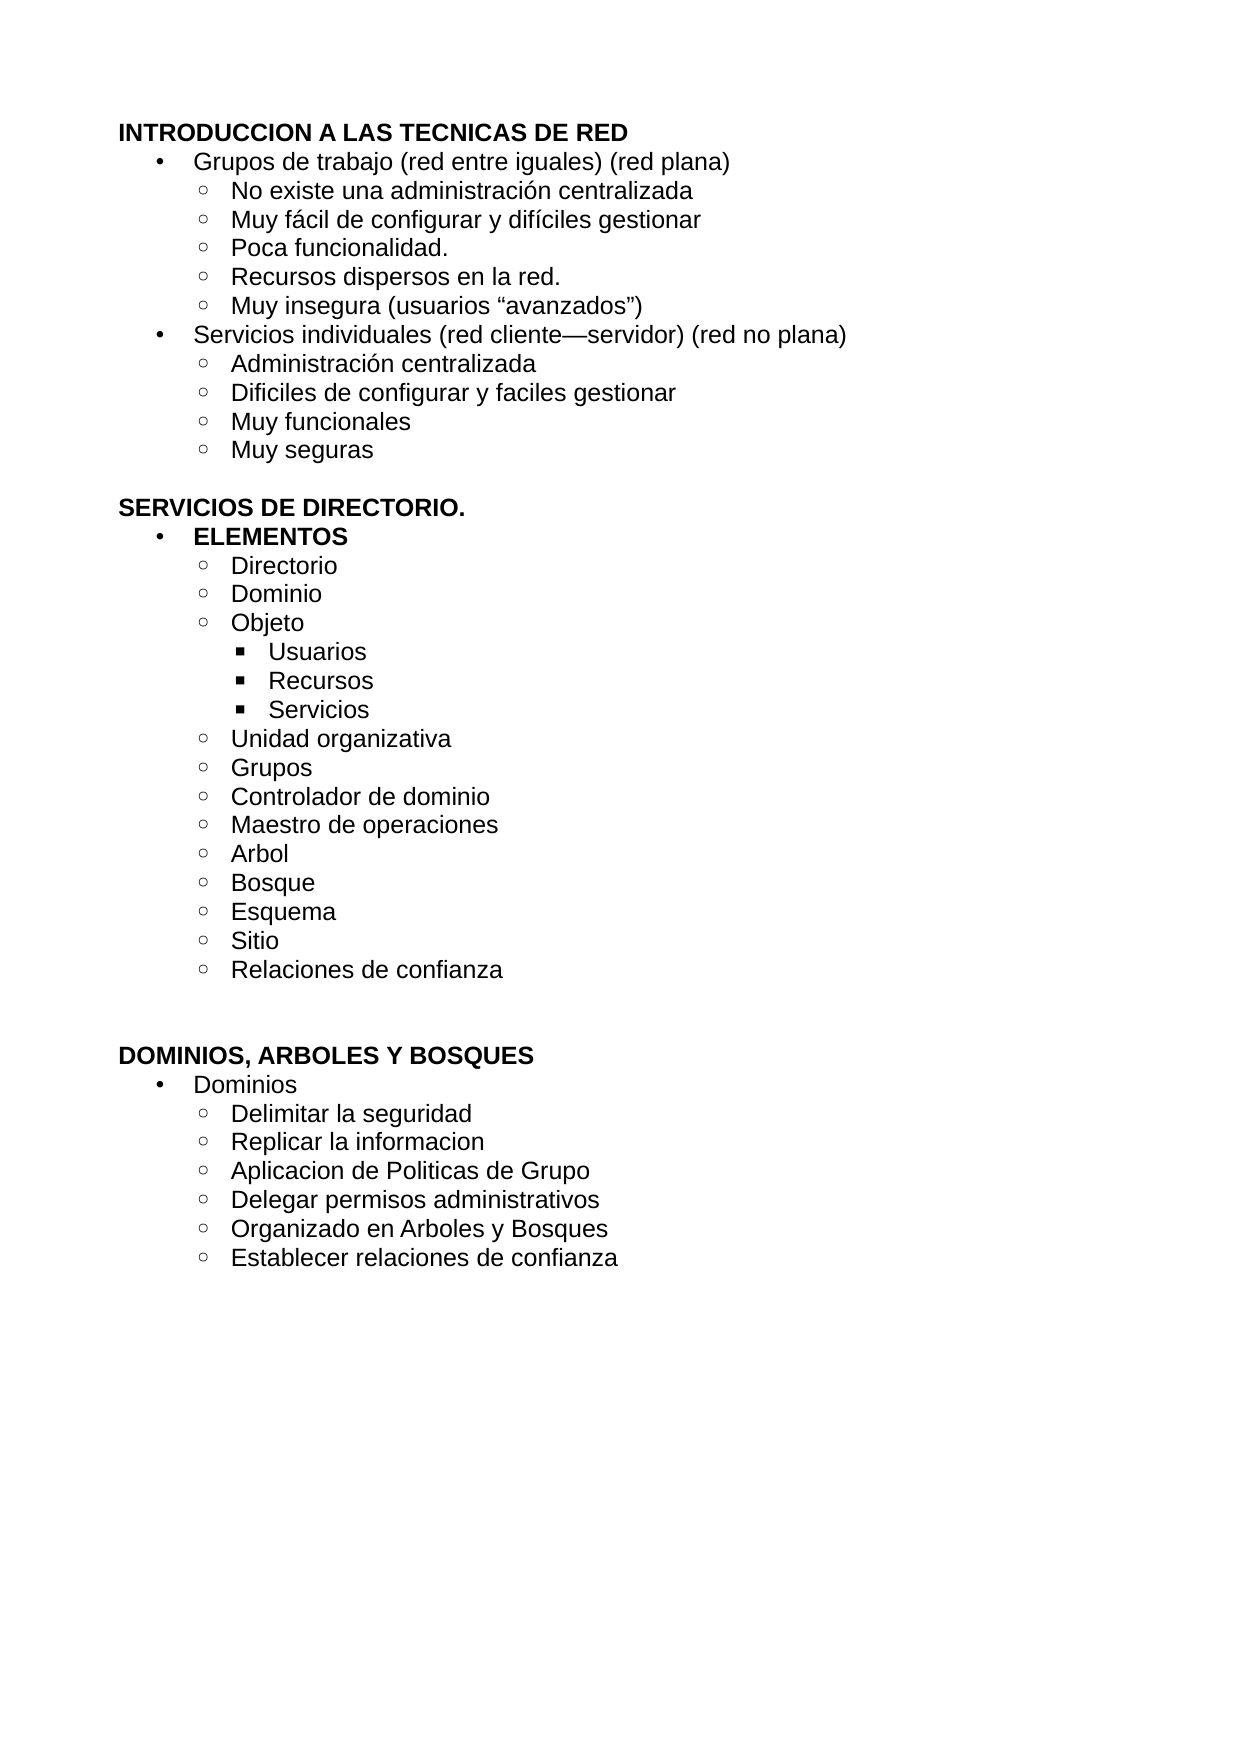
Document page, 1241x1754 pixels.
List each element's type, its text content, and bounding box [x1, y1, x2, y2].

list Poca funcionalidad. [193, 233, 1122, 262]
list Servicios individuales (red cliente—servidor) (red no plana) [156, 320, 1122, 349]
list ELEMENTOS [156, 522, 1122, 551]
list Relaciones de confianza [193, 954, 1122, 983]
list Directorio [193, 551, 1122, 579]
list Arbol [193, 839, 1122, 868]
list Servicios [231, 695, 1122, 724]
list No existe una administración centralizada [193, 176, 1122, 204]
list Organizado en Arboles y Bosques [193, 1214, 1122, 1243]
list Dominio [193, 579, 1122, 608]
list Dificiles de configurar y faciles gestionar [193, 378, 1122, 407]
list Delegar permisos administrativos [193, 1185, 1122, 1214]
list Esquema [193, 897, 1122, 926]
list Grupos de trabajo (red entre iguales) (red plana) [156, 147, 1122, 176]
list Muy funcionales [193, 407, 1122, 435]
text SERVICIOS DE DIRECTORIO. [118, 493, 1122, 522]
list Recursos dispersos en la red. [193, 262, 1122, 291]
list Grupos [193, 753, 1122, 781]
list Objeto [193, 608, 1122, 637]
list Usuarios [231, 637, 1122, 666]
list Aplicacion de Politicas de Grupo [193, 1156, 1122, 1185]
list Muy insegura (usuarios “avanzados”) [193, 291, 1122, 320]
list Maestro de operaciones [193, 810, 1122, 839]
list Muy seguras [193, 435, 1122, 464]
list Sitio [193, 926, 1122, 954]
list Muy fácil de configurar y difíciles gestionar [193, 204, 1122, 233]
list Establecer relaciones de confianza [193, 1243, 1122, 1272]
list Bosque [193, 868, 1122, 897]
list Delimitar la seguridad [193, 1098, 1122, 1127]
text DOMINIOS, ARBOLES Y BOSQUES [118, 1041, 1122, 1070]
list Administración centralizada [193, 349, 1122, 378]
list Dominios [156, 1070, 1122, 1098]
list Unidad organizativa [193, 724, 1122, 753]
text INTRODUCCION A LAS TECNICAS DE RED [118, 118, 1122, 147]
list Recursos [231, 666, 1122, 695]
list Controlador de dominio [193, 781, 1122, 810]
list Replicar la informacion [193, 1127, 1122, 1156]
